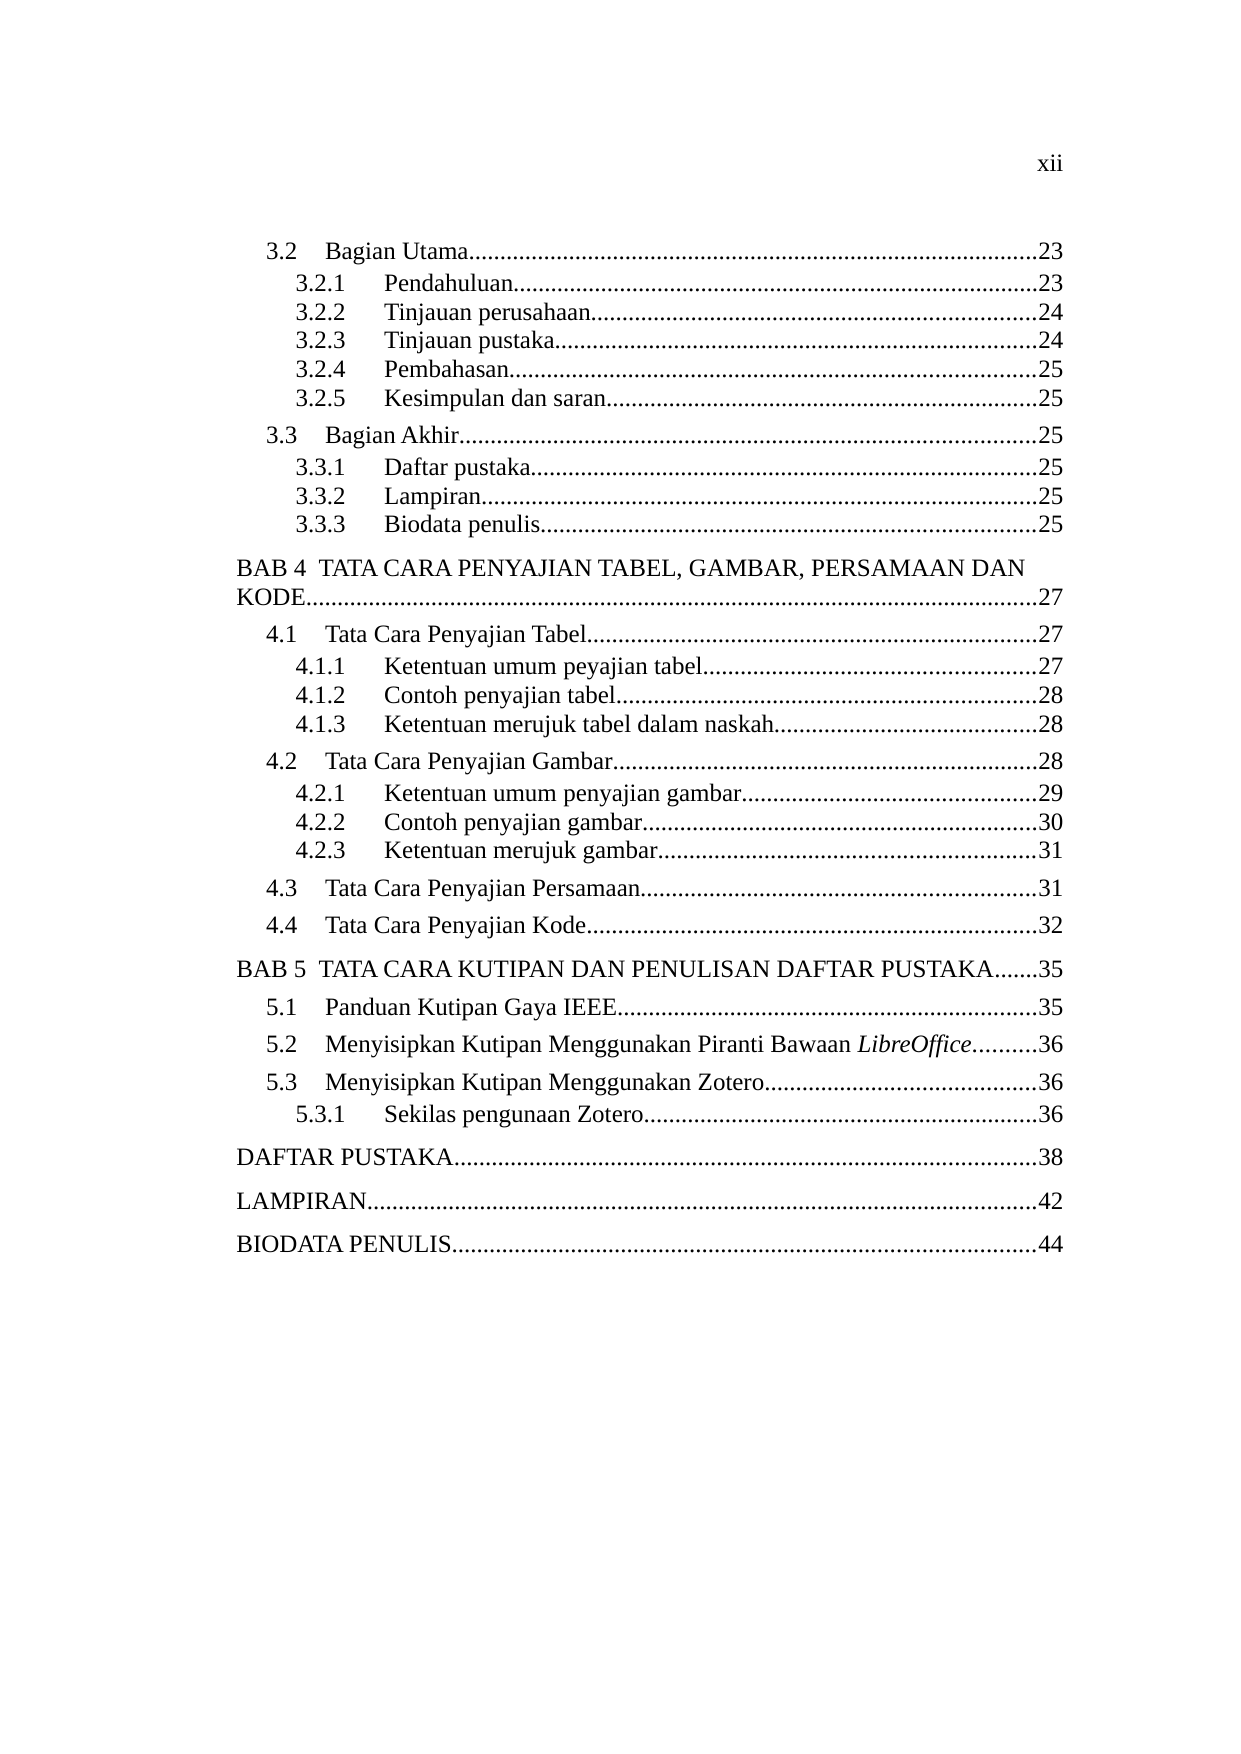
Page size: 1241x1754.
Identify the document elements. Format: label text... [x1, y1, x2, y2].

text 3.2.1 Pendahuluan 23 [295, 268, 1063, 297]
text 4.1 Tata Cara Penyajian Tabel 27 [266, 619, 1063, 648]
text BAB 5 TATA CARA KUTIPAN DAN PENULISAN DAFTAR PUSTAKA 35 [236, 954, 1063, 983]
text 4.4 Tata Cara Penyajian Kode 32 [266, 911, 1063, 939]
text BIODATA PENULIS 44 [236, 1229, 1063, 1258]
text 3.3.1 Daftar pustaka 25 [295, 452, 1063, 481]
text 4.2.2 Contoh penyajian gambar 30 [295, 807, 1063, 835]
text 3.3.3 Biodata penulis 25 [295, 509, 1063, 538]
text 4.1.2 Contoh penyajian tabel 28 [295, 680, 1063, 709]
text 4.2.1 Ketentuan umum penyajian gambar 29 [295, 778, 1063, 807]
text 4.1.1 Ketentuan umum peyajian tabel 27 [295, 651, 1063, 680]
text 4.2.3 Ketentuan merujuk gambar 31 [295, 835, 1063, 864]
text 3.2 Bagian Utama 23 [266, 236, 1063, 265]
text BAB 4 TATA CARA PENYAJIAN TABEL, GAMBAR, PERSAMAAN DAN KODE 27 [236, 553, 1063, 611]
text 5.3.1 Sekilas pengunaan Zotero 36 [295, 1099, 1063, 1127]
text 3.3.2 Lampiran 25 [295, 481, 1063, 509]
text 3.2.3 Tinjauan pustaka 24 [295, 325, 1063, 354]
text 3.2.5 Kesimpulan dan saran 25 [295, 383, 1063, 412]
text 5.1 Panduan Kutipan Gaya IEEE 35 [266, 992, 1063, 1021]
text 3.3 Bagian Akhir 25 [266, 420, 1063, 449]
text LAMPIRAN 42 [236, 1186, 1063, 1214]
text 4.3 Tata Cara Penyajian Persamaan 31 [266, 873, 1063, 902]
text 3.2.2 Tinjauan perusahaan 24 [295, 297, 1063, 325]
text DAFTAR PUSTAKA 38 [236, 1142, 1063, 1171]
text 4.1.3 Ketentuan merujuk tabel dalam naskah 28 [295, 709, 1063, 737]
text 3.2.4 Pembahasan 25 [295, 354, 1063, 383]
text 4.2 Tata Cara Penyajian Gambar 28 [266, 746, 1063, 775]
text 5.2 Menyisipkan Kutipan Menggunakan Piranti Bawaan LibreOffice 36 [266, 1029, 1063, 1058]
text 5.3 Menyisipkan Kutipan Menggunakan Zotero 36 [266, 1067, 1063, 1096]
